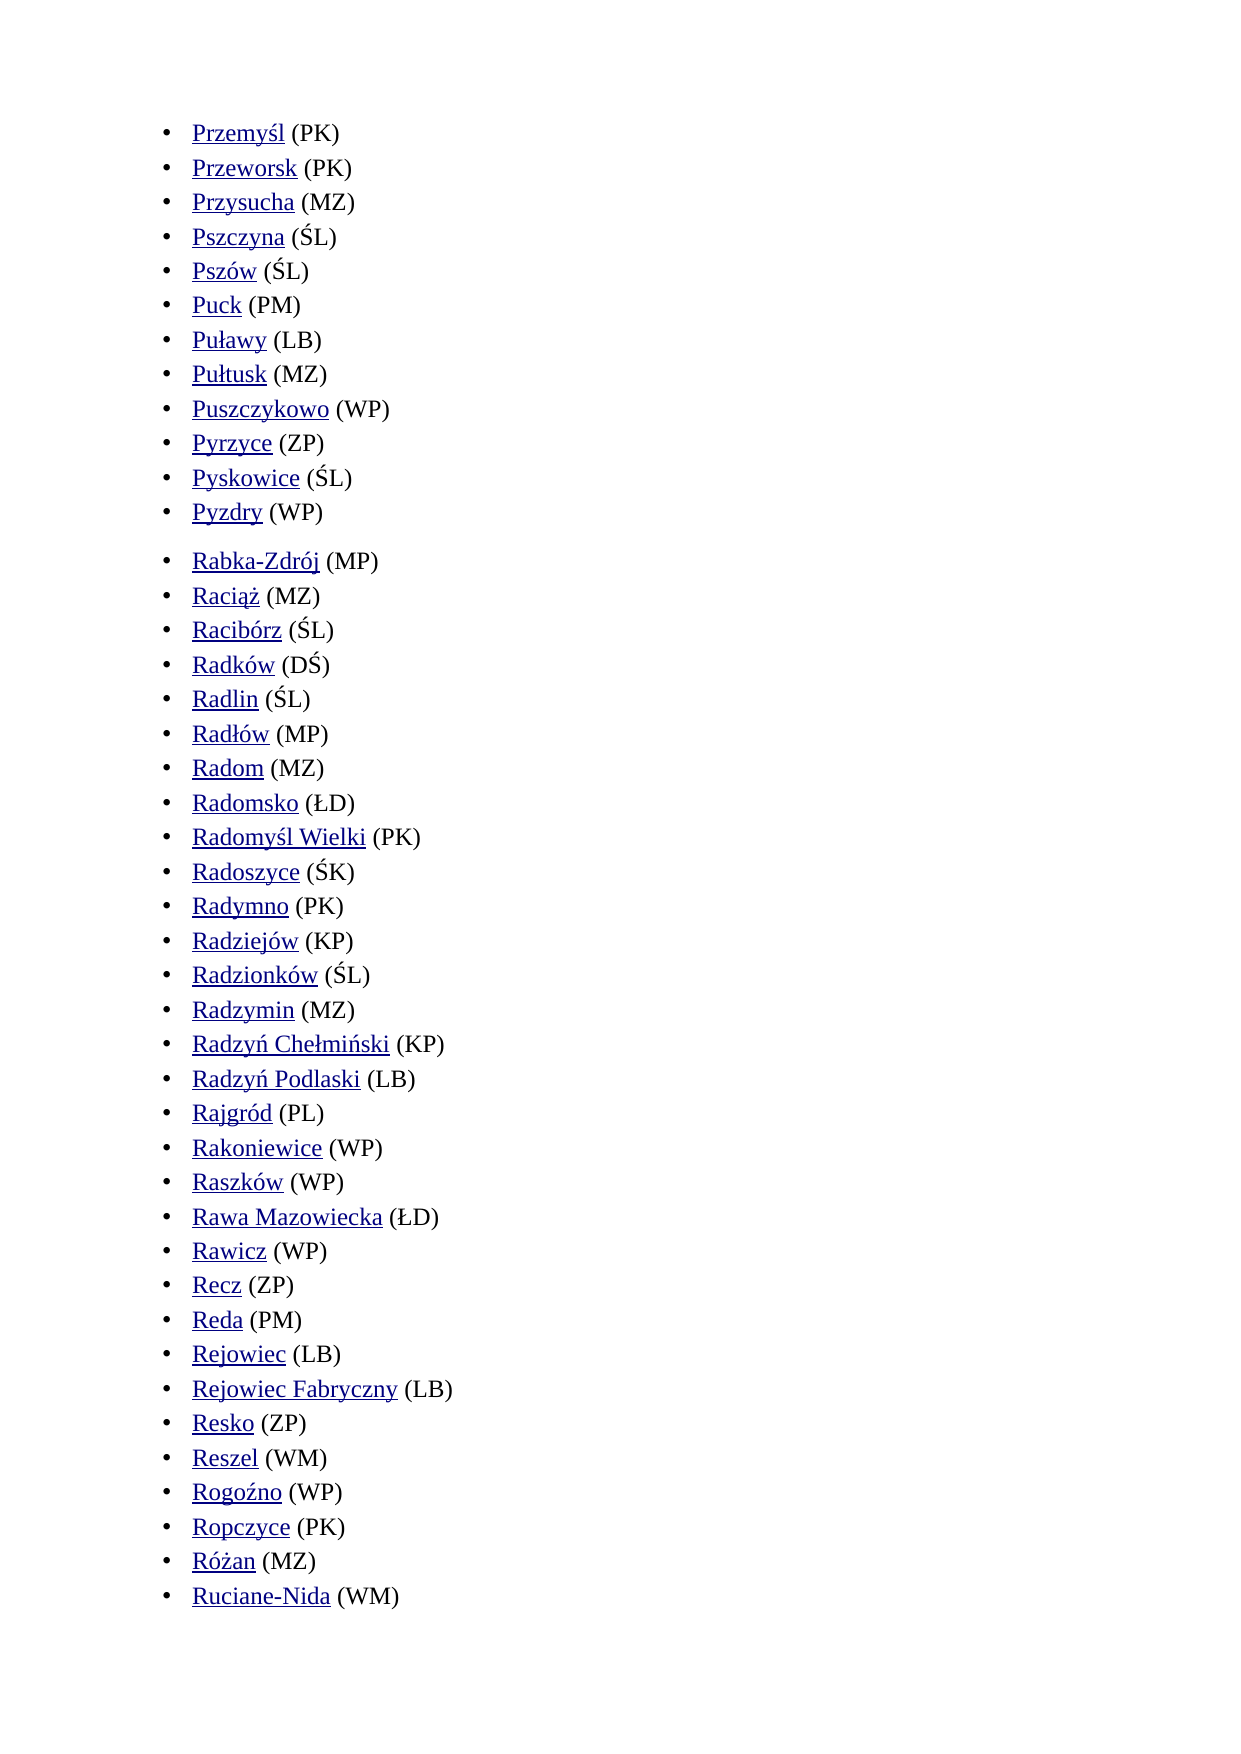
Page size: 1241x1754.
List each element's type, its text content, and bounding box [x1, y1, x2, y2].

list Radłów (MP) [162, 719, 1122, 748]
list Radziejów (KP) [162, 926, 1122, 954]
list Pułtusk (MZ) [162, 359, 1122, 388]
list Pszów (ŚL) [162, 256, 1122, 285]
list Raciąż (MZ) [162, 581, 1122, 610]
list Rejowiec (LB) [162, 1339, 1122, 1368]
list Radzyń Podlaski (LB) [162, 1064, 1122, 1092]
list Rabka-Zdrój (MP) [162, 546, 1122, 575]
list Rawicz (WP) [162, 1236, 1122, 1265]
list Różan (MZ) [162, 1546, 1122, 1575]
list Pszczyna (ŚL) [162, 222, 1122, 250]
list Radzyń Chełmiński (KP) [162, 1029, 1122, 1058]
list Rejowiec Fabryczny (LB) [162, 1374, 1122, 1403]
list Przeworsk (PK) [162, 153, 1122, 181]
list Radom (MZ) [162, 753, 1122, 782]
list Ropczyce (PK) [162, 1512, 1122, 1541]
list Reda (PM) [162, 1305, 1122, 1334]
list Pyrzyce (ZP) [162, 428, 1122, 457]
list Radlin (ŚL) [162, 684, 1122, 713]
list Reszel (WM) [162, 1443, 1122, 1472]
list Pyzdry (WP) [162, 497, 1122, 526]
list Rawa Mazowiecka (ŁD) [162, 1202, 1122, 1230]
list Przysucha (MZ) [162, 187, 1122, 216]
list Przemyśl (PK) [162, 118, 1122, 147]
list Radomyśl Wielki (PK) [162, 822, 1122, 851]
list Recz (ZP) [162, 1271, 1122, 1299]
list Raszków (WP) [162, 1167, 1122, 1196]
list Puck (PM) [162, 291, 1122, 319]
list Ruciane-Nida (WM) [162, 1581, 1122, 1609]
list Resko (ZP) [162, 1408, 1122, 1437]
list Radomsko (ŁD) [162, 788, 1122, 817]
list Rajgród (PL) [162, 1098, 1122, 1127]
list Radymno (PK) [162, 891, 1122, 920]
list Radzionków (ŚL) [162, 960, 1122, 989]
list Radoszyce (ŚK) [162, 857, 1122, 886]
list Puszczykowo (WP) [162, 394, 1122, 423]
list Puławy (LB) [162, 325, 1122, 354]
list Racibórz (ŚL) [162, 615, 1122, 644]
list Radków (DŚ) [162, 650, 1122, 679]
list Radzymin (MZ) [162, 995, 1122, 1023]
list Pyskowice (ŚL) [162, 463, 1122, 492]
list Rakoniewice (WP) [162, 1133, 1122, 1161]
list Rogoźno (WP) [162, 1477, 1122, 1506]
